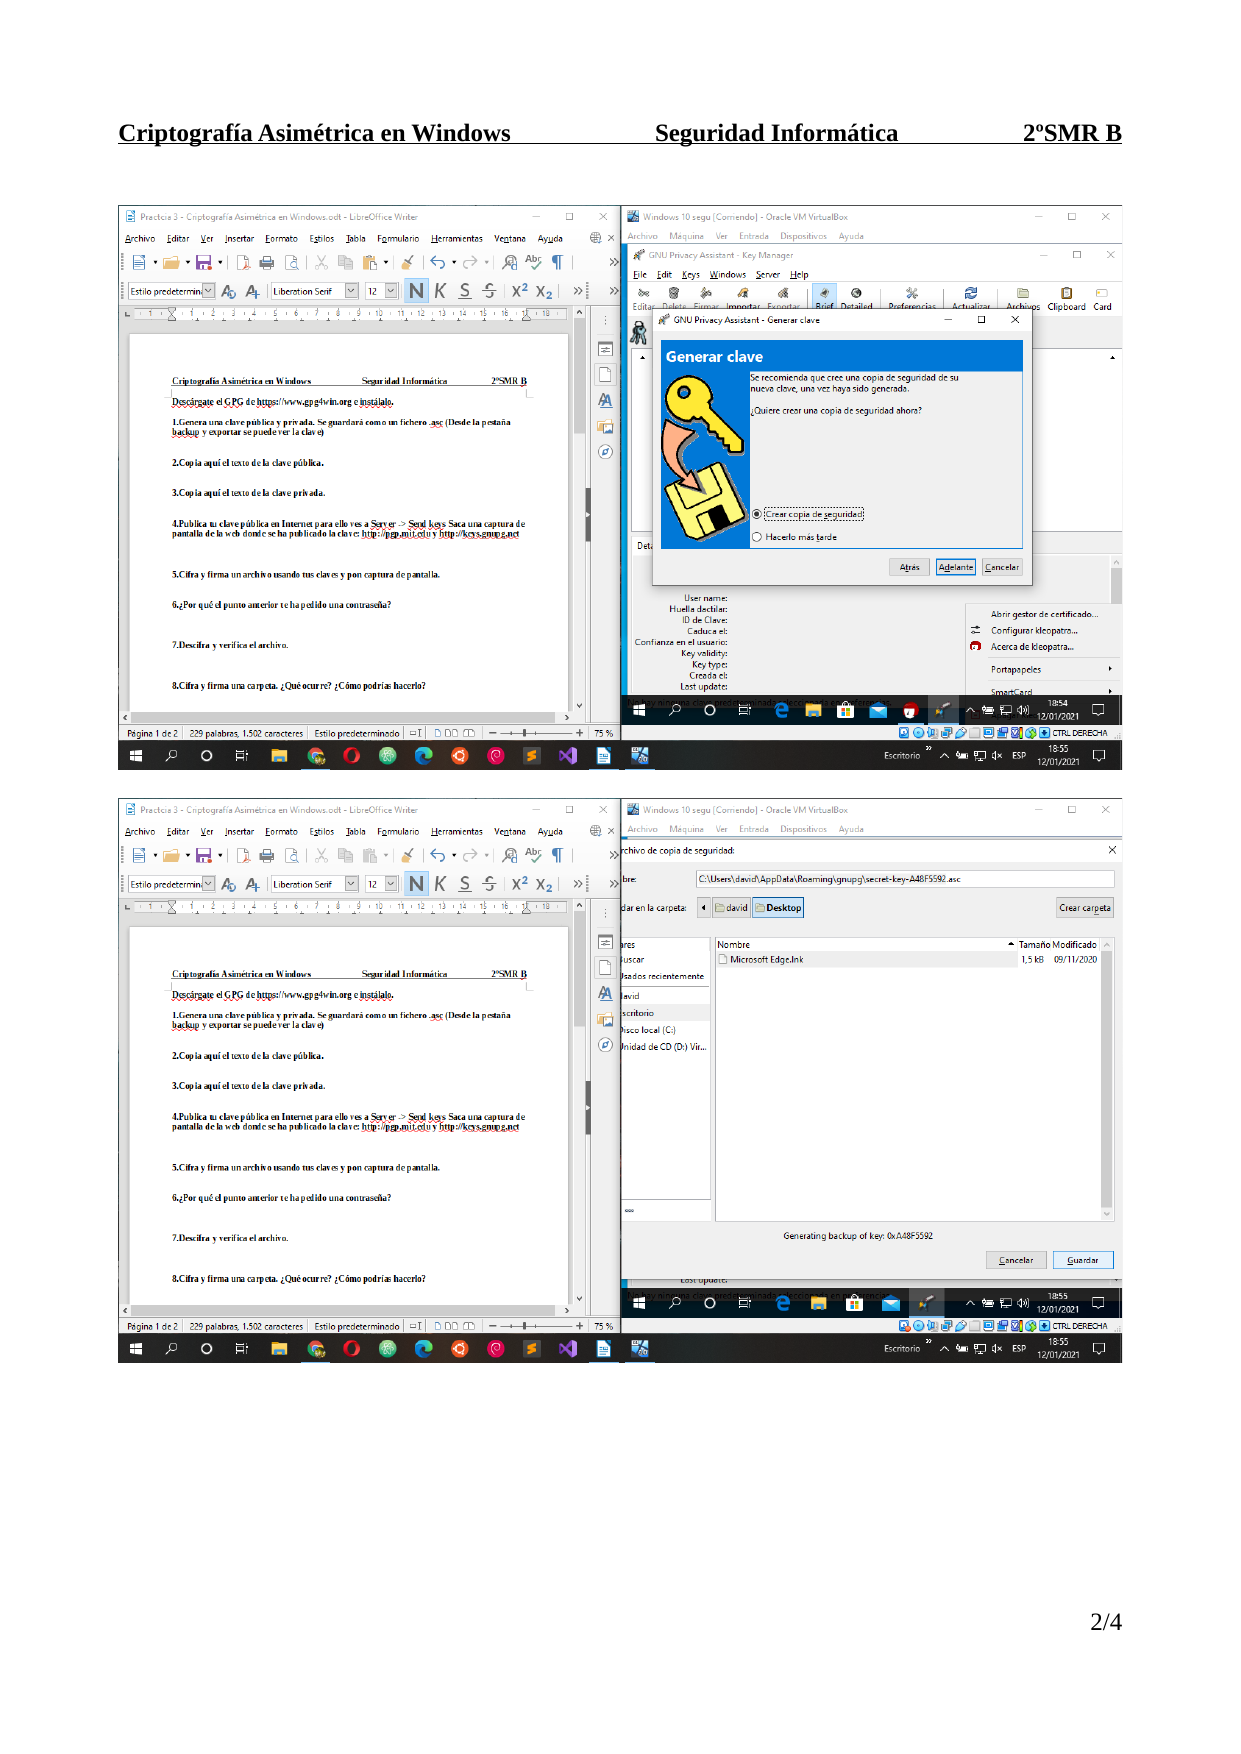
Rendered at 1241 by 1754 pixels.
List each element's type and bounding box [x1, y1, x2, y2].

picture [118, 205, 1123, 770]
picture [118, 798, 1123, 1363]
